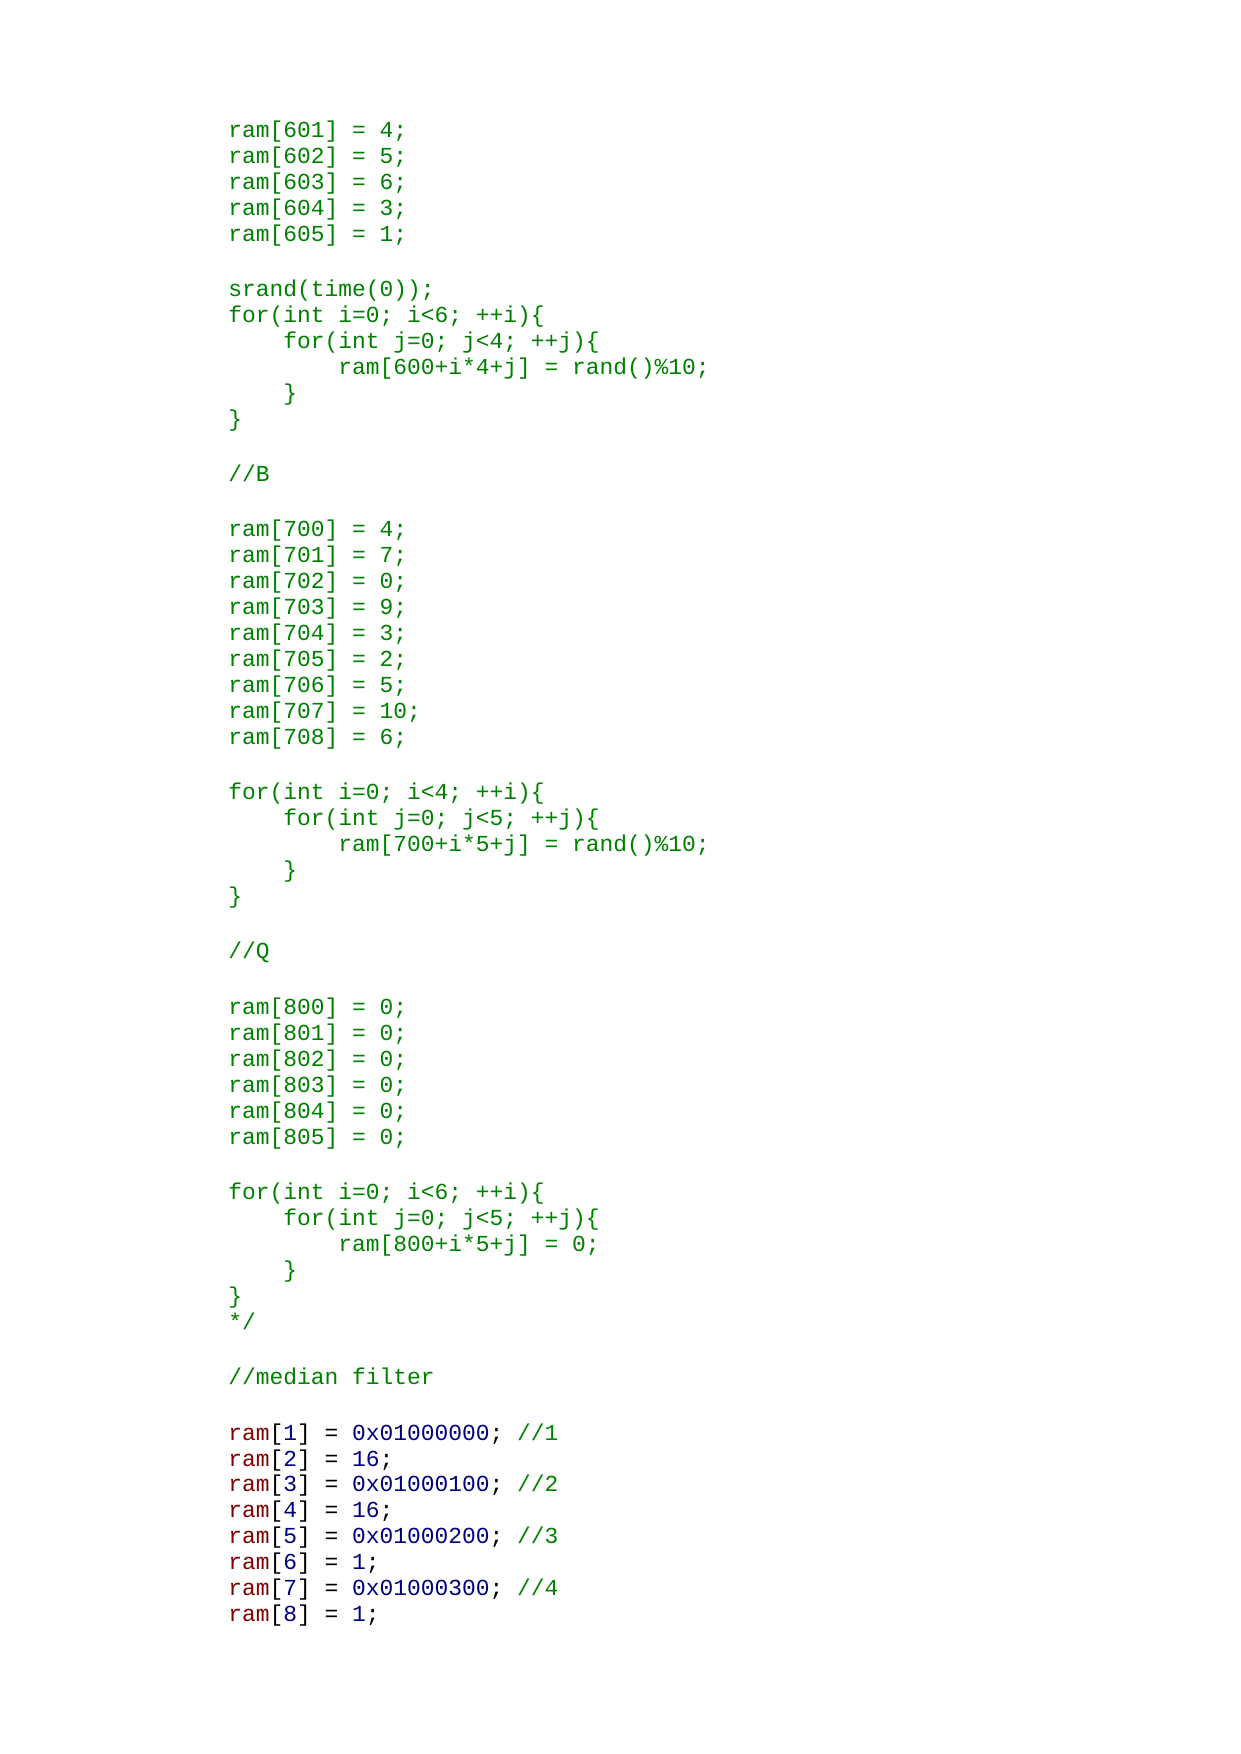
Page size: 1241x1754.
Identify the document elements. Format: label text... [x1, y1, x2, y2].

text ram[801] = 0; [118, 1021, 1122, 1047]
text ram[5] = 0x01000200; //3 [118, 1525, 1122, 1551]
text for(int i=0; i<4; ++i){ [118, 781, 1122, 807]
text ram[700+i*5+j] = rand()%10; [118, 833, 1122, 858]
text ram[600+i*4+j] = rand()%10; [118, 355, 1122, 381]
text //Q [118, 940, 1122, 966]
text ram[702] = 0; [118, 570, 1122, 596]
text ram[605] = 1; [118, 222, 1122, 248]
text ram[602] = 5; [118, 144, 1122, 170]
text ram[1] = 0x01000000; //1 [118, 1421, 1122, 1447]
text } [118, 381, 1122, 407]
text ram[604] = 3; [118, 196, 1122, 222]
text } [118, 1258, 1122, 1284]
text ram[700] = 4; [118, 518, 1122, 544]
text ram[805] = 0; [118, 1125, 1122, 1151]
text ram[6] = 1; [118, 1551, 1122, 1577]
text ram[703] = 9; [118, 596, 1122, 622]
text ram[601] = 4; [118, 118, 1122, 144]
text ram[3] = 0x01000100; //2 [118, 1473, 1122, 1499]
text } [118, 407, 1122, 433]
text ram[8] = 1; [118, 1602, 1122, 1628]
text ram[800] = 0; [118, 995, 1122, 1021]
text for(int j=0; j<5; ++j){ [118, 807, 1122, 833]
text ram[802] = 0; [118, 1047, 1122, 1073]
text for(int i=0; i<6; ++i){ [118, 1180, 1122, 1206]
text } [118, 858, 1122, 884]
text //median filter [118, 1366, 1122, 1391]
text ram[701] = 7; [118, 544, 1122, 570]
text ram[803] = 0; [118, 1073, 1122, 1099]
text ram[603] = 6; [118, 170, 1122, 196]
text ram[7] = 0x01000300; //4 [118, 1577, 1122, 1602]
text for(int j=0; j<4; ++j){ [118, 329, 1122, 355]
text ram[800+i*5+j] = 0; [118, 1232, 1122, 1258]
text } [118, 1284, 1122, 1310]
text ram[708] = 6; [118, 725, 1122, 751]
text ram[707] = 10; [118, 699, 1122, 725]
text ram[804] = 0; [118, 1099, 1122, 1125]
text srand(time(0)); [118, 277, 1122, 303]
text ram[706] = 5; [118, 673, 1122, 699]
text ram[705] = 2; [118, 647, 1122, 673]
text ram[704] = 3; [118, 622, 1122, 647]
text ram[2] = 16; [118, 1447, 1122, 1473]
text ram[4] = 16; [118, 1499, 1122, 1525]
text */ [118, 1310, 1122, 1336]
text } [118, 884, 1122, 910]
text //B [118, 462, 1122, 488]
text for(int j=0; j<5; ++j){ [118, 1206, 1122, 1232]
text for(int i=0; i<6; ++i){ [118, 303, 1122, 329]
